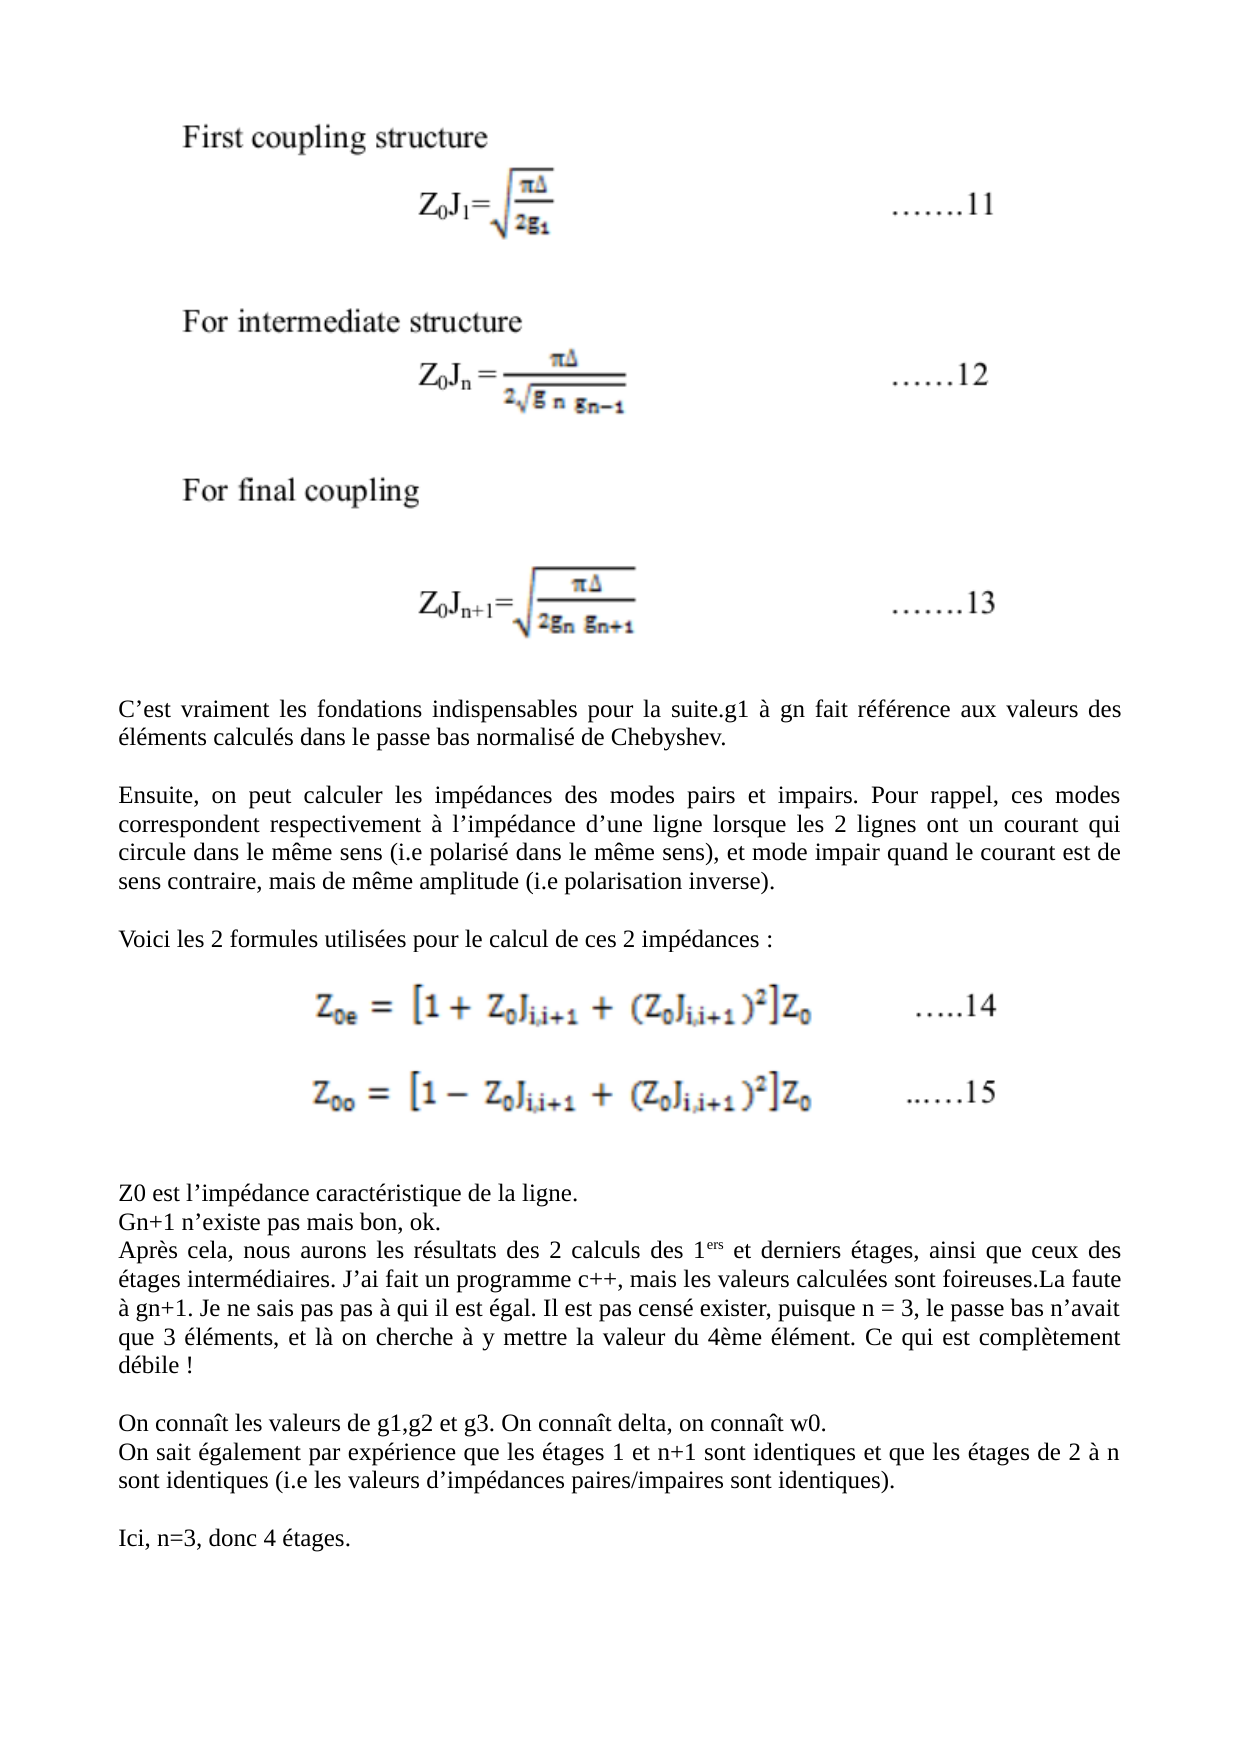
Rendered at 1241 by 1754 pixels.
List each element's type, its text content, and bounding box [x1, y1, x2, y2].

text Après cela, nous aurons les résultats des 2 calculs des 1ers et derniers étages, ainsi que ceux des étages intermédiaires. J’ai fait un programme c++, mais les valeurs calculées sont foireuses.La faute à gn+1. Je ne sais pas pas à qui il est égal. Il est pas censé exister, puisque n = 3, le passe bas n’avait que 3 éléments, et là on cherche à y mettre la valeur du 4ème élément. Ce qui est complètement débile ! [118, 1236, 1122, 1379]
text On connaît les valeurs de g1,g2 et g3. On connaît delta, on connaît w0. [118, 1408, 1122, 1437]
text C’est vraiment les fondations indispensables pour la suite.g1 à gn fait référence aux valeurs des éléments calculés dans le passe bas normalisé de Chebyshev. [118, 694, 1122, 751]
picture [171, 952, 1070, 1150]
text Z0 est l’impédance caractéristique de la ligne. [118, 1178, 1122, 1207]
text Gn+1 n’existe pas mais bon, ok. [118, 1207, 1122, 1236]
text Voici les 2 formules utilisées pour le calcul de ces 2 impédances : [118, 924, 1122, 952]
text Ensuite, on peut calculer les impédances des modes pairs et impairs. Pour rappel, ces modes correspondent respectivement à l’impédance d’une ligne lorsque les 2 lignes ont un courant qui circule dans le même sens (i.e polarisé dans le même sens), et mode impair quand le courant est de sens contraire, mais de même amplitude (i.e polarisation inverse). [118, 780, 1122, 895]
text On sait également par expérience que les étages 1 et n+1 sont identiques et que les étages de 2 à n sont identiques (i.e les valeurs d’impédances paires/impaires sont identiques). [118, 1437, 1122, 1494]
picture [156, 118, 1084, 665]
text Ici, n=3, donc 4 étages. [118, 1523, 1122, 1552]
